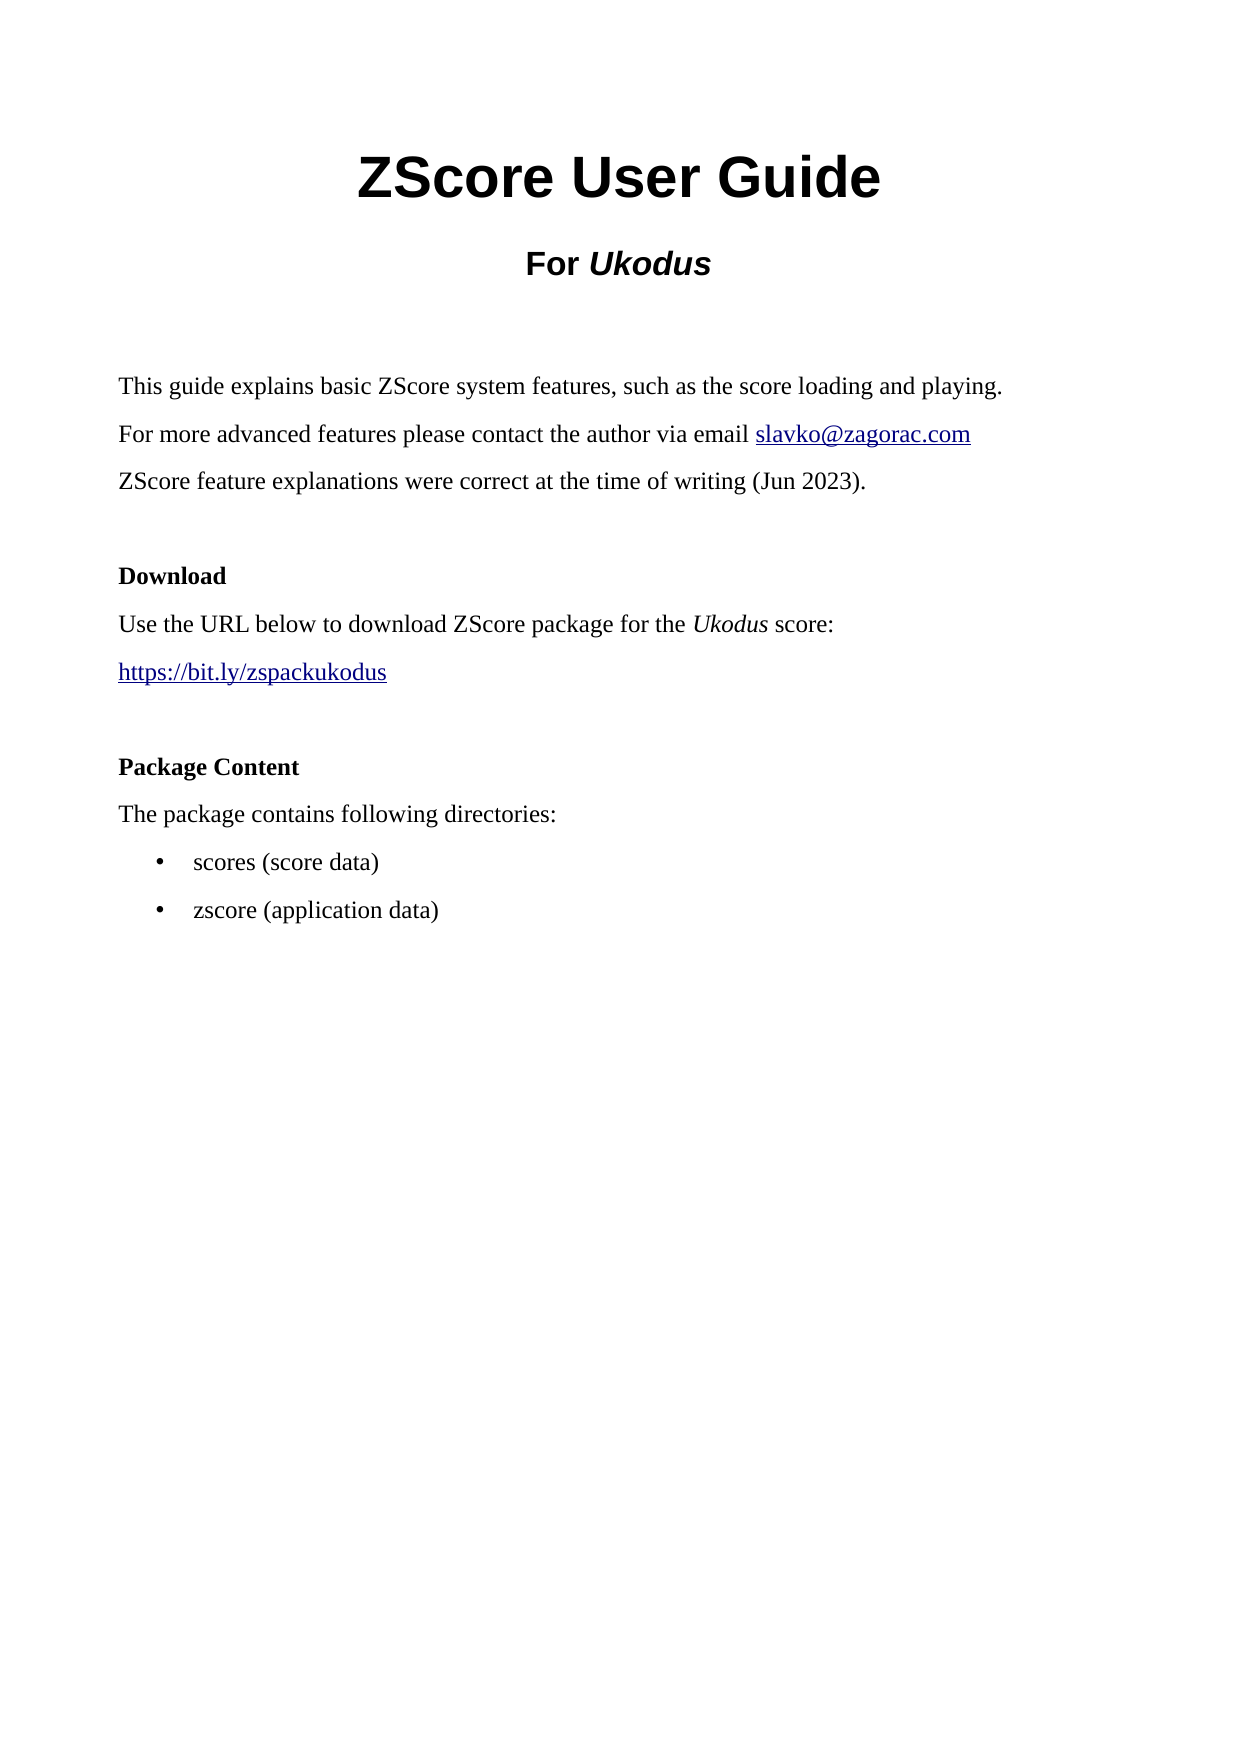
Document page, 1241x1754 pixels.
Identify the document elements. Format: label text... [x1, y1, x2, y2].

subtitle For Ukodus [118, 243, 1122, 282]
text Package Content [118, 752, 1122, 781]
text Use the URL below to download ZScore package for the Ukodus score: [118, 609, 1122, 638]
text ZScore feature explanations were correct at the time of writing (Jun 2023). [118, 466, 1122, 495]
text https://bit.ly/zspackukodus [118, 657, 1122, 685]
text The package contains following directories: [118, 799, 1122, 828]
text For more advanced features please contact the author via email slavko@zagorac.com [118, 419, 1122, 447]
list zscore (application data) [156, 895, 1122, 923]
text This guide explains basic ZScore system features, such as the score loading and playing. [118, 371, 1122, 400]
list scores (score data) [156, 847, 1122, 876]
title ZScore User Guide [118, 143, 1122, 210]
text Download [118, 561, 1122, 590]
